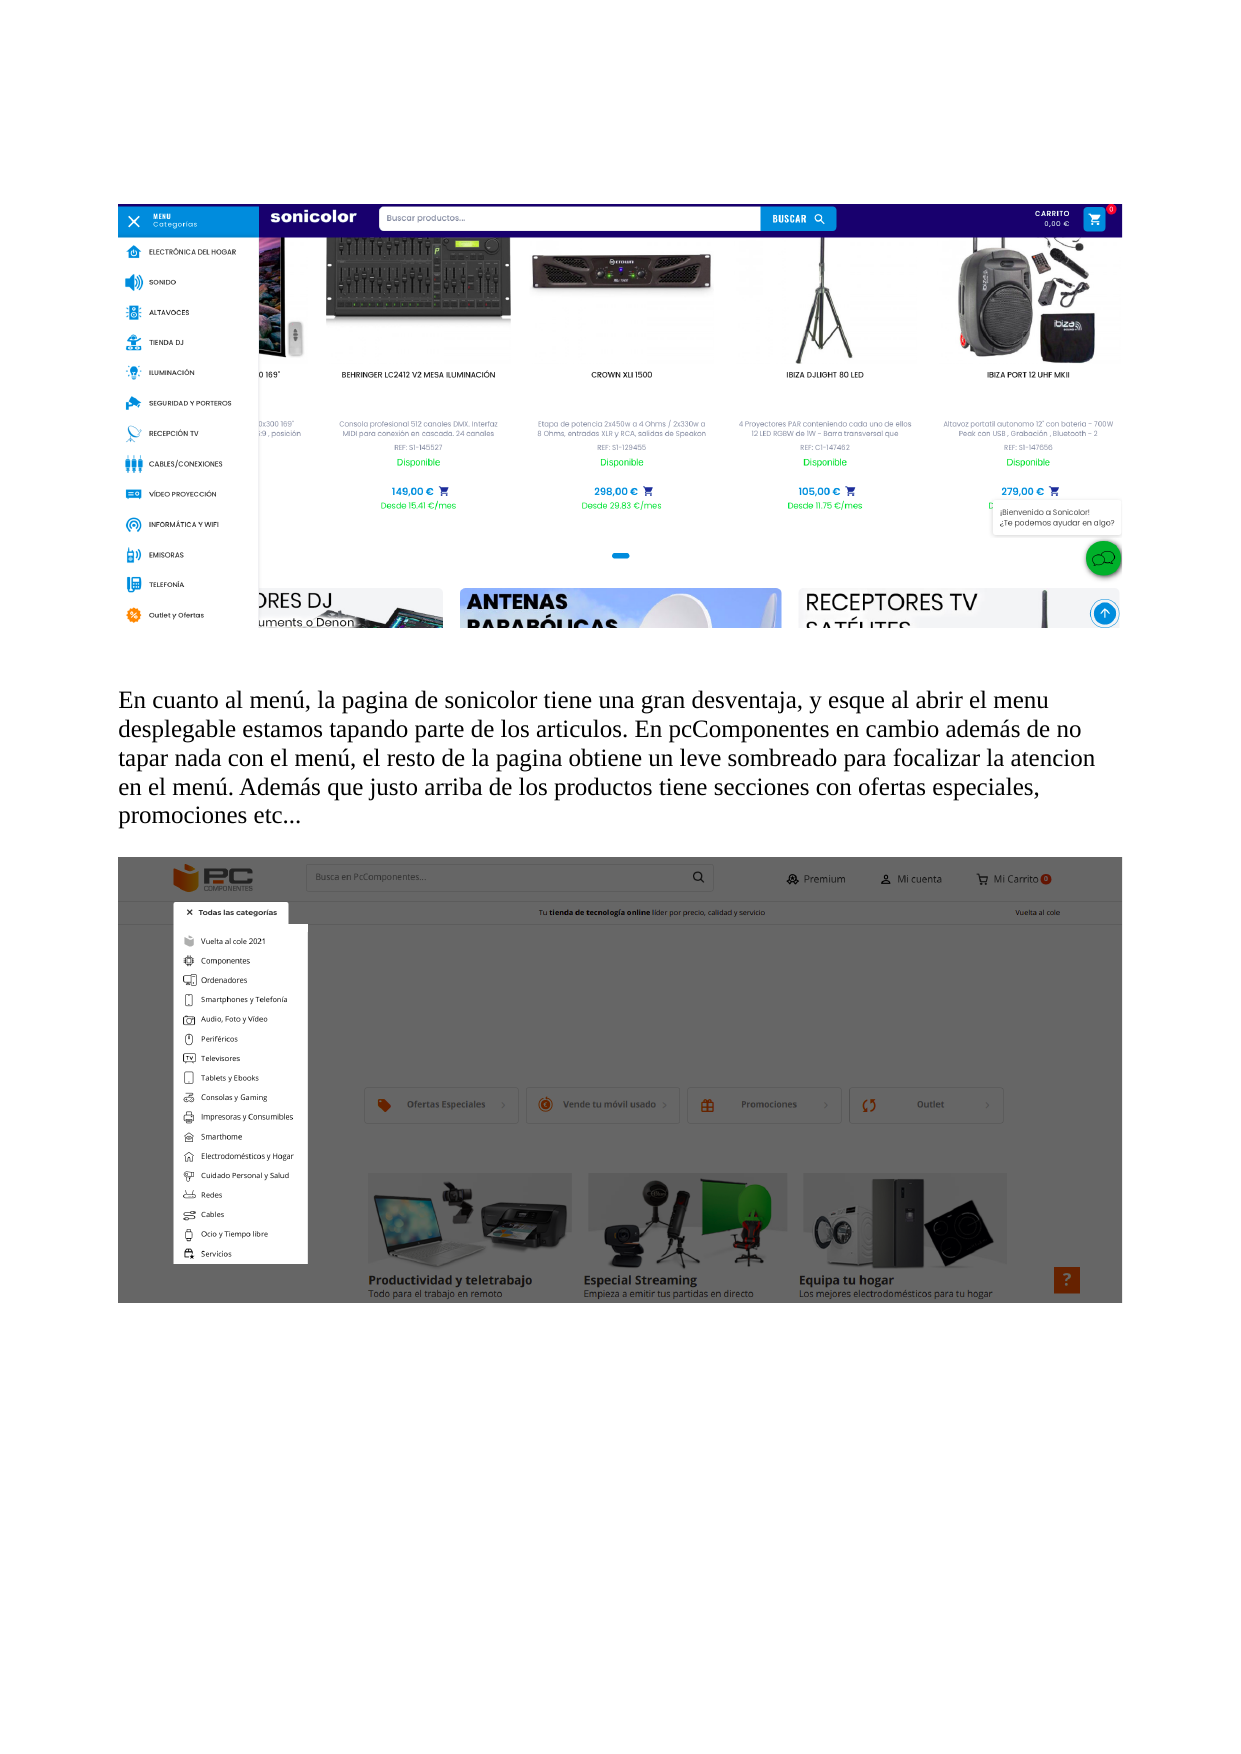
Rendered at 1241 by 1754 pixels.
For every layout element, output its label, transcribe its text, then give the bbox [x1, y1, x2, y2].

picture [118, 204, 1123, 628]
picture [118, 857, 1123, 1303]
text En cuanto al menú, la pagina de sonicolor tiene una gran desventaja, y esque al abrir el menu desplegable estamos tapando parte de los articulos. En pcComponentes en cambio además de no tapar nada con el menú, el resto de la pagina obtiene un leve sombreado para focalizar la atencion en el menú. Además que justo arriba de los productos tiene secciones con ofertas especiales, promociones etc... [118, 685, 1122, 829]
